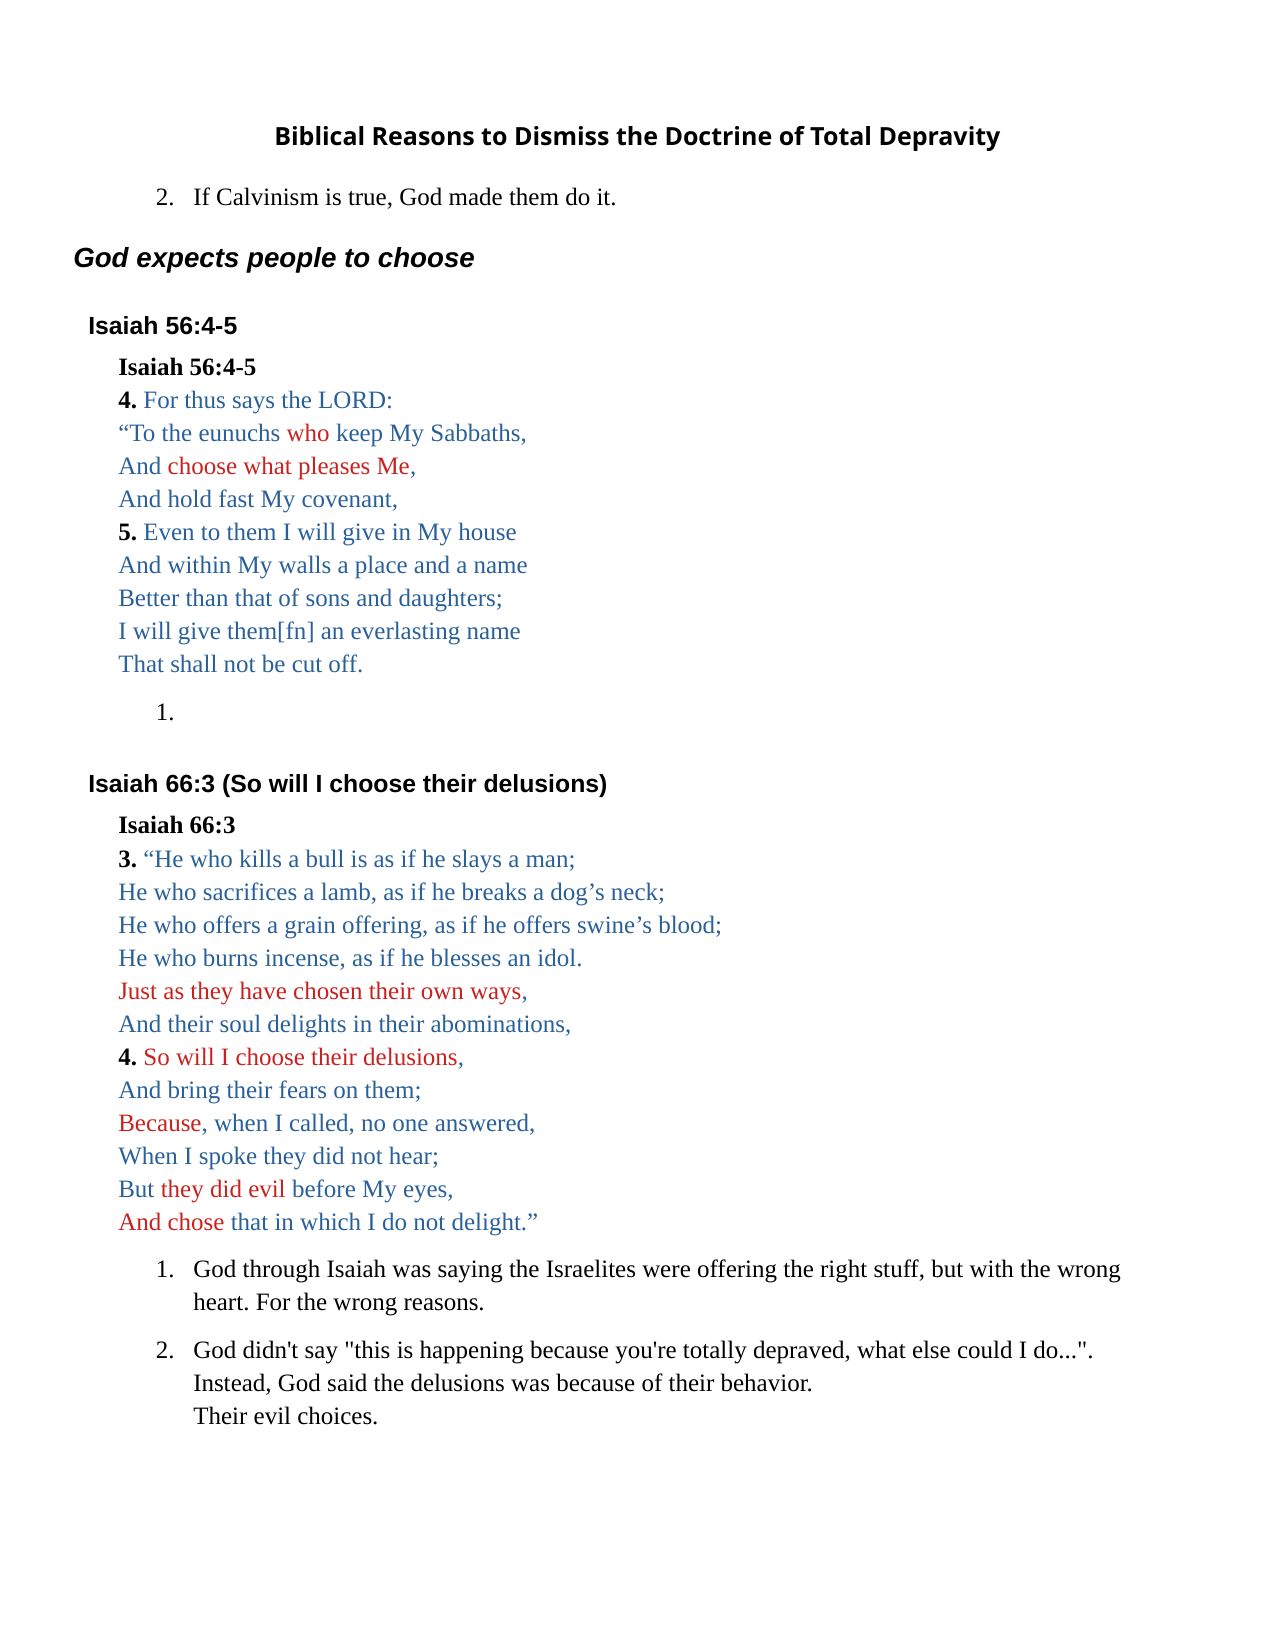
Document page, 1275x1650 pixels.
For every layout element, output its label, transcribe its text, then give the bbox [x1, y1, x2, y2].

subtitle Isaiah 66:3 (So will I choose their delusions) [88, 769, 1157, 798]
list If Calvinism is true, God made them do it. [156, 182, 1157, 210]
text Isaiah 66:3 3. “He who kills a bull is as if he slays a man; He who sacrifices a lamb, as if he breaks a dog’s neck; He who offers a grain offering, as if he offers swine’s blood; He who burns incense, as if he blesses an idol. Just as they have chosen their own ways, And their soul delights in their abominations, 4. So will I choose their delusions, And bring their fears on them; Because, when I called, no one answered, When I spoke they did not hear; But they did evil before My eyes, And chose that in which I do not delight.” [118, 811, 1157, 1236]
text Isaiah 56:4-5 4. For thus says the LORD: “To the eunuchs who keep My Sabbaths, And choose what pleases Me, And hold fast My covenant, 5. Even to them I will give in My house And within My walls a place and a name Better than that of sons and daughters; I will give them[fn] an everlasting name That shall not be cut off. [118, 352, 1157, 678]
subtitle God expects people to choose [73, 242, 1157, 274]
list God through Isaiah was saying the Israelites were offering the right stuff, but with the wrong heart. For the wrong reasons. [156, 1254, 1157, 1316]
list God didn't say "this is happening because you're totally depraved, what else could I do...". Instead, God said the delusions was because of their behavior. Their evil choices. [156, 1335, 1157, 1430]
subtitle Isaiah 56:4-5 [88, 311, 1157, 340]
